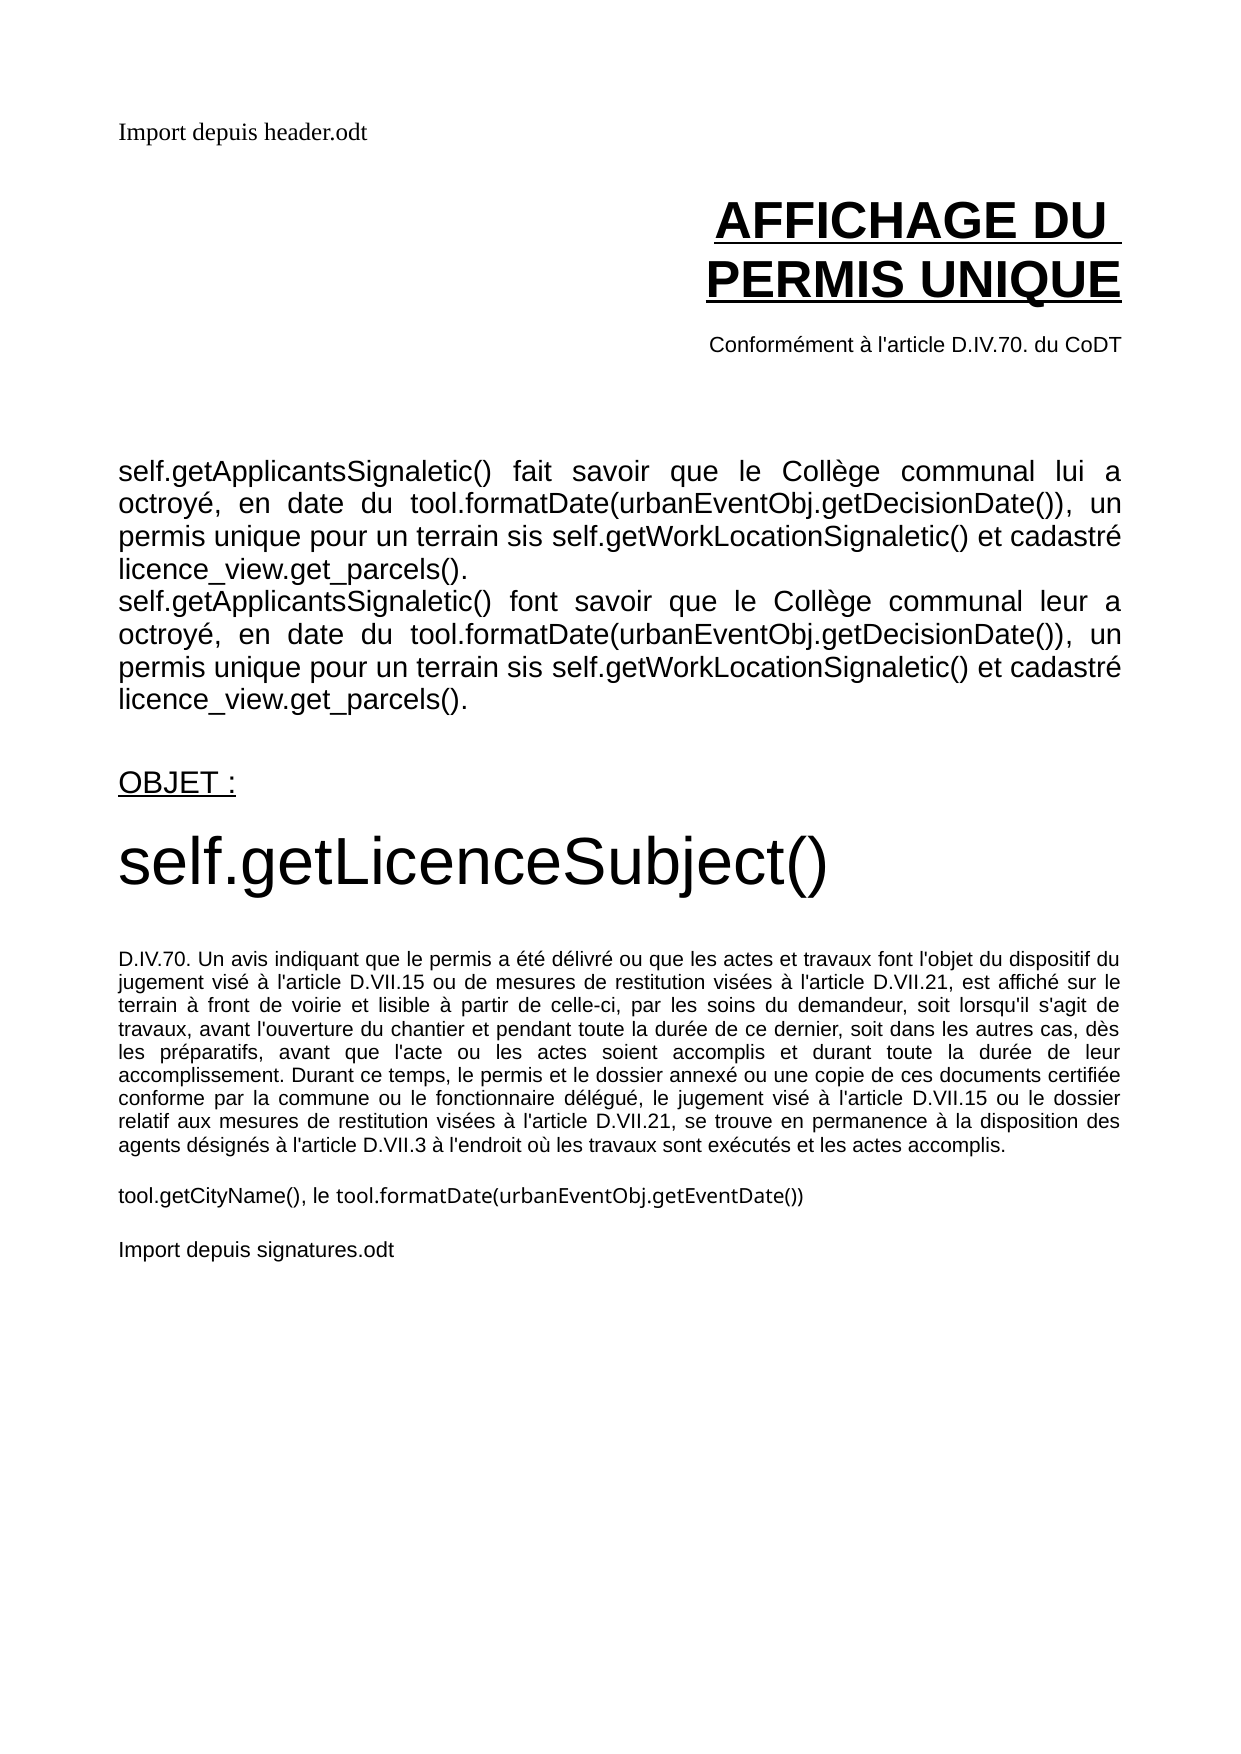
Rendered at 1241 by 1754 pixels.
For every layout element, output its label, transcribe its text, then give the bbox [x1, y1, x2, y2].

text Import depuis signatures.odt [118, 1237, 1122, 1262]
text D.IV.70. Un avis indiquant que le permis a été délivré ou que les actes et travaux font l'objet du dispositif du jugement visé à l'article D.VII.15 ou de mesures de restitution visées à l'article D.VII.21, est affiché sur le terrain à front de voirie et lisible à partir de celle-ci, par les soins du demandeur, soit lorsqu'il s'agit de travaux, avant l'ouverture du chantier et pendant toute la durée de ce dernier, soit dans les autres cas, dès les préparatifs, avant que l'acte ou les actes soient accomplis et durant toute la durée de leur accomplissement. Durant ce temps, le permis et le dossier annexé ou une copie de ces documents certifiée conforme par la commune ou le fonctionnaire délégué, le jugement visé à l'article D.VII.15 ou le dossier relatif aux mesures de restitution visées à l'article D.VII.21, se trouve en permanence à la disposition des agents désignés à l'article D.VII.3 à l'endroit où les travaux sont exécutés et les actes accomplis. [118, 947, 1122, 1157]
text self.getApplicantsSignaletic() font savoir que le Collège communal leur a octroyé, en date du tool.formatDate(urbanEventObj.getDecisionDate()), un permis unique pour un terrain sis self.getWorkLocationSignaletic() et cadastré licence_view.get_parcels(). [118, 585, 1122, 716]
text OBJET : [118, 765, 1122, 799]
text self.getLicenceSubject() [118, 824, 1122, 898]
text Conformément à l'article D.IV.70. du CoDT [539, 332, 1122, 357]
text AFFICHAGE DU [539, 192, 1122, 250]
text self.getApplicantsSignaletic() fait savoir que le Collège communal lui a octroyé, en date du tool.formatDate(urbanEventObj.getDecisionDate()), un permis unique pour un terrain sis self.getWorkLocationSignaletic() et cadastré licence_view.get_parcels(). [118, 455, 1122, 585]
text tool.getCityName(), le tool.formatDate(urbanEventObj.getEventDate()) [118, 1181, 1122, 1209]
text Import depuis header.odt [118, 118, 539, 146]
text permis UNIQUE [539, 250, 1122, 308]
